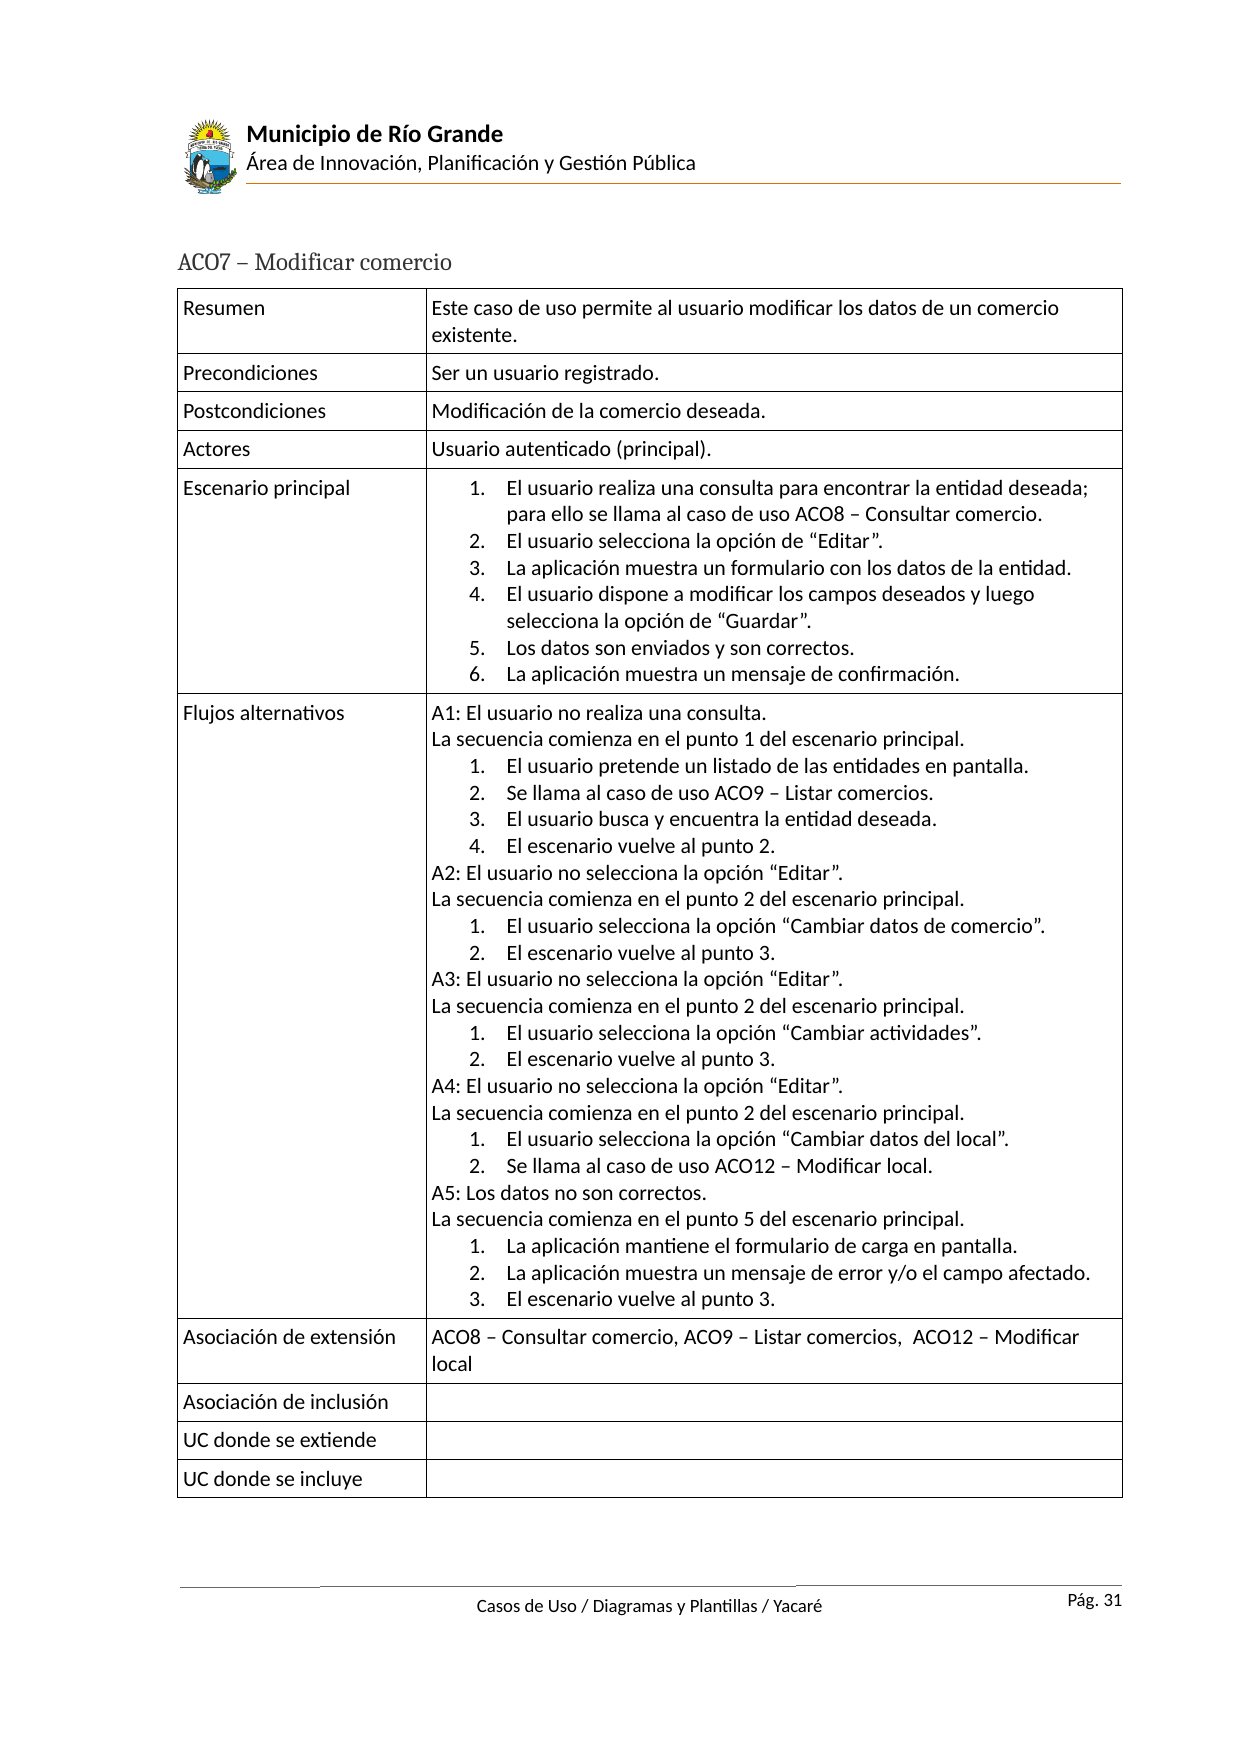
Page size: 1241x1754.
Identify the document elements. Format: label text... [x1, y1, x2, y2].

table_cell [427, 1422, 1122, 1459]
table_cell Usuario autenticado (principal). [427, 431, 1122, 468]
table_header Resumen [178, 289, 426, 353]
table_cell Precondiciones [178, 354, 426, 391]
table_cell Actores [178, 431, 426, 468]
subtitle ACO7 – Modificar comercio [177, 248, 1122, 277]
table_cell UC donde se incluye [178, 1460, 426, 1497]
table_cell [427, 1384, 1122, 1421]
table_cell Flujos alternativos [178, 694, 426, 1318]
table_cell Asociación de inclusión [178, 1384, 426, 1421]
table_header Este caso de uso permite al usuario modificar los datos de un comercio existente. [427, 289, 1122, 353]
table_cell El usuario realiza una consulta para encontrar la entidad deseada; para ello se llama al caso de uso ACO8 – Consultar comercio. El usuario selecciona la opción de “Editar”. La aplicación muestra un formulario con los datos de la entidad. El usuario dispone a modificar los campos deseados y luego selecciona la opción de “Guardar”. Los datos son enviados y son correctos. La aplicación muestra un mensaje de confirmación. [427, 469, 1122, 693]
table_cell Asociación de extensión [178, 1319, 426, 1383]
table_cell Escenario principal [178, 469, 426, 693]
table_cell Ser un usuario registrado. [427, 354, 1122, 391]
table_cell ACO8 – Consultar comercio, ACO9 – Listar comercios, ACO12 – Modificar local [427, 1319, 1122, 1383]
table_cell UC donde se extiende [178, 1422, 426, 1459]
table_cell Postcondiciones [178, 392, 426, 430]
table_cell A1: El usuario no realiza una consulta. La secuencia comienza en el punto 1 del escenario principal. El usuario pretende un listado de las entidades en pantalla. Se llama al caso de uso ACO9 – Listar comercios. El usuario busca y encuentra la entidad deseada. El escenario vuelve al punto 2. A2: El usuario no selecciona la opción “Editar”. La secuencia comienza en el punto 2 del escenario principal. El usuario selecciona la opción “Cambiar datos de comercio”. El escenario vuelve al punto 3. A3: El usuario no selecciona la opción “Editar”. La secuencia comienza en el punto 2 del escenario principal. El usuario selecciona la opción “Cambiar actividades”. El escenario vuelve al punto 3. A4: El usuario no selecciona la opción “Editar”. La secuencia comienza en el punto 2 del escenario principal. El usuario selecciona la opción “Cambiar datos del local”. Se llama al caso de uso ACO12 – Modificar local. A5: Los datos no son correctos. La secuencia comienza en el punto 5 del escenario principal. La aplicación mantiene el formulario de carga en pantalla. La aplicación muestra un mensaje de error y/o el campo afectado. El escenario vuelve al punto 3. [427, 694, 1122, 1318]
table_cell [427, 1460, 1122, 1497]
table_cell Modificación de la comercio deseada. [427, 392, 1122, 430]
